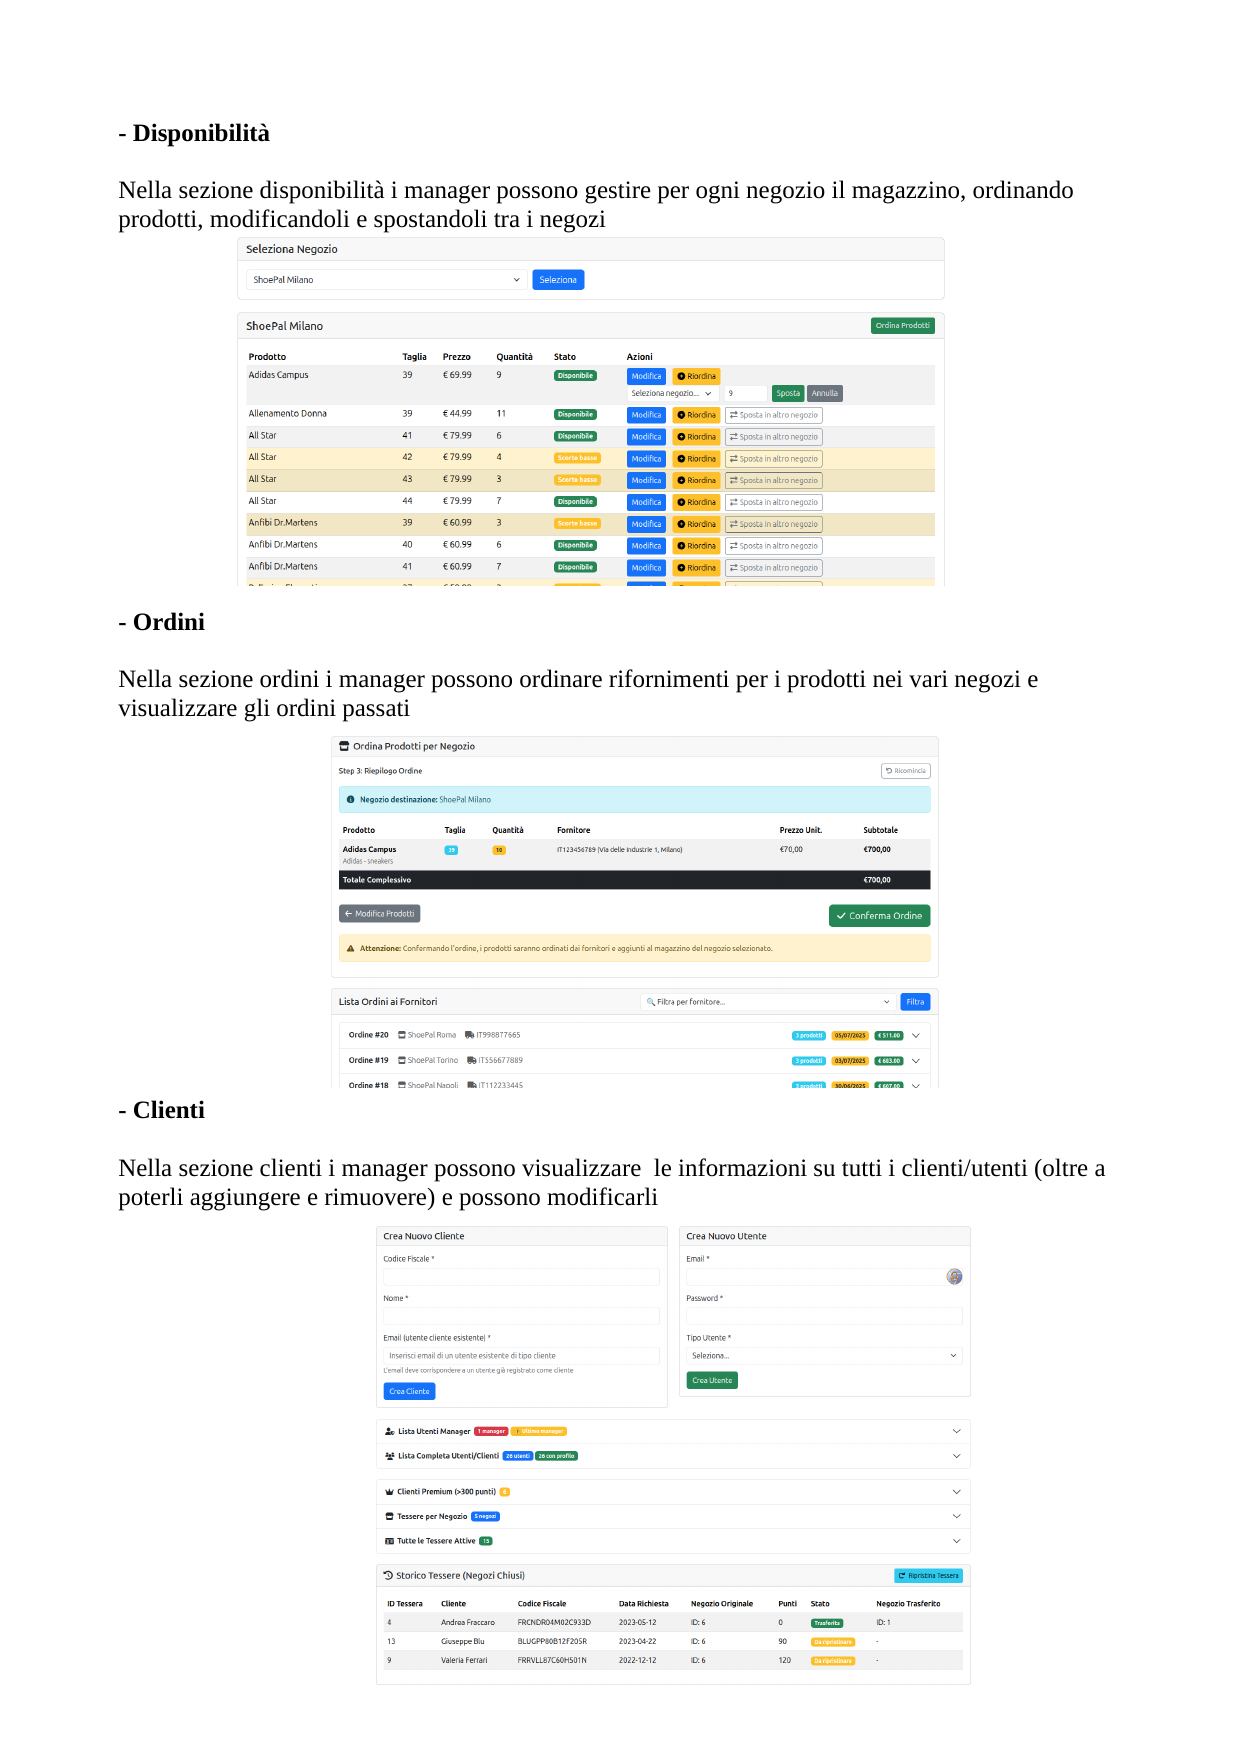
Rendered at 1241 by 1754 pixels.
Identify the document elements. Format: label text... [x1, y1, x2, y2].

text Nella sezione disponibilità i manager possono gestire per ogni negozio il magazzino, ordinando prodotti, modificandoli e spostandoli tra i negozi [118, 176, 1122, 233]
text Nella sezione clienti i manager possono visualizzare le informazioni su tutti i clienti/utenti (oltre a poterli aggiungere e rimuovere) e possono modificarli [118, 1153, 1122, 1211]
text Nella sezione ordini i manager possono ordinare rifornimenti per i prodotti nei vari negozi e visualizzare gli ordini passati [118, 664, 1122, 722]
picture [324, 733, 947, 1088]
picture [372, 1223, 973, 1686]
text - Ordini [118, 607, 1122, 636]
text - Disponibilità [118, 118, 1122, 147]
text - Clienti [118, 1096, 1122, 1124]
picture [229, 233, 955, 586]
